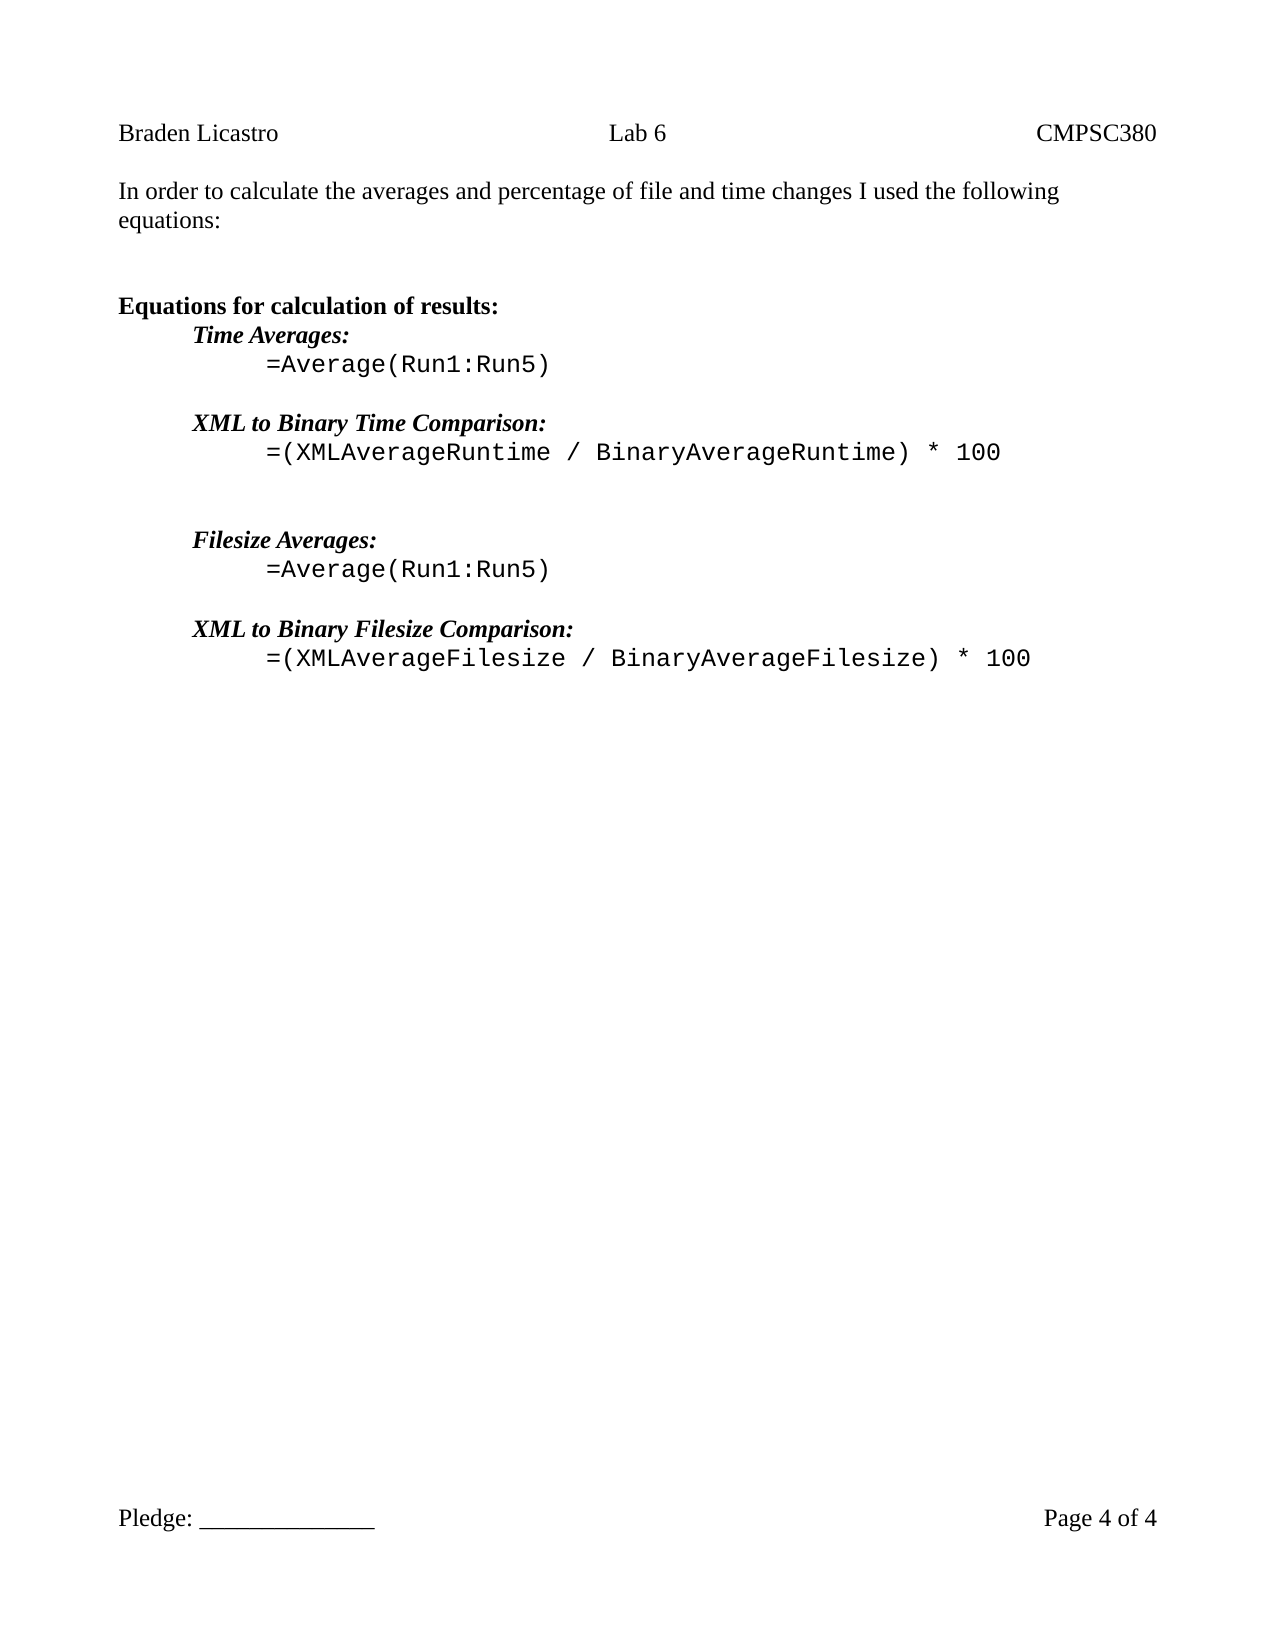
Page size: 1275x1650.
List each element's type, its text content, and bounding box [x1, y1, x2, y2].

text =Average(Run1:Run5) [118, 554, 1157, 585]
text XML to Binary Time Comparison: [118, 408, 1157, 437]
text Equations for calculation of results: [118, 291, 1157, 320]
text =(XMLAverageRuntime / BinaryAverageRuntime) * 100 [118, 437, 1157, 468]
text XML to Binary Filesize Comparison: [118, 614, 1157, 643]
text =(XMLAverageFilesize / BinaryAverageFilesize) * 100 [118, 643, 1157, 673]
text =Average(Run1:Run5) [118, 349, 1157, 380]
text Filesize Averages: [118, 526, 1157, 554]
text In order to calculate the averages and percentage of file and time changes I used the following equations: [118, 176, 1157, 234]
text Time Averages: [118, 320, 1157, 349]
